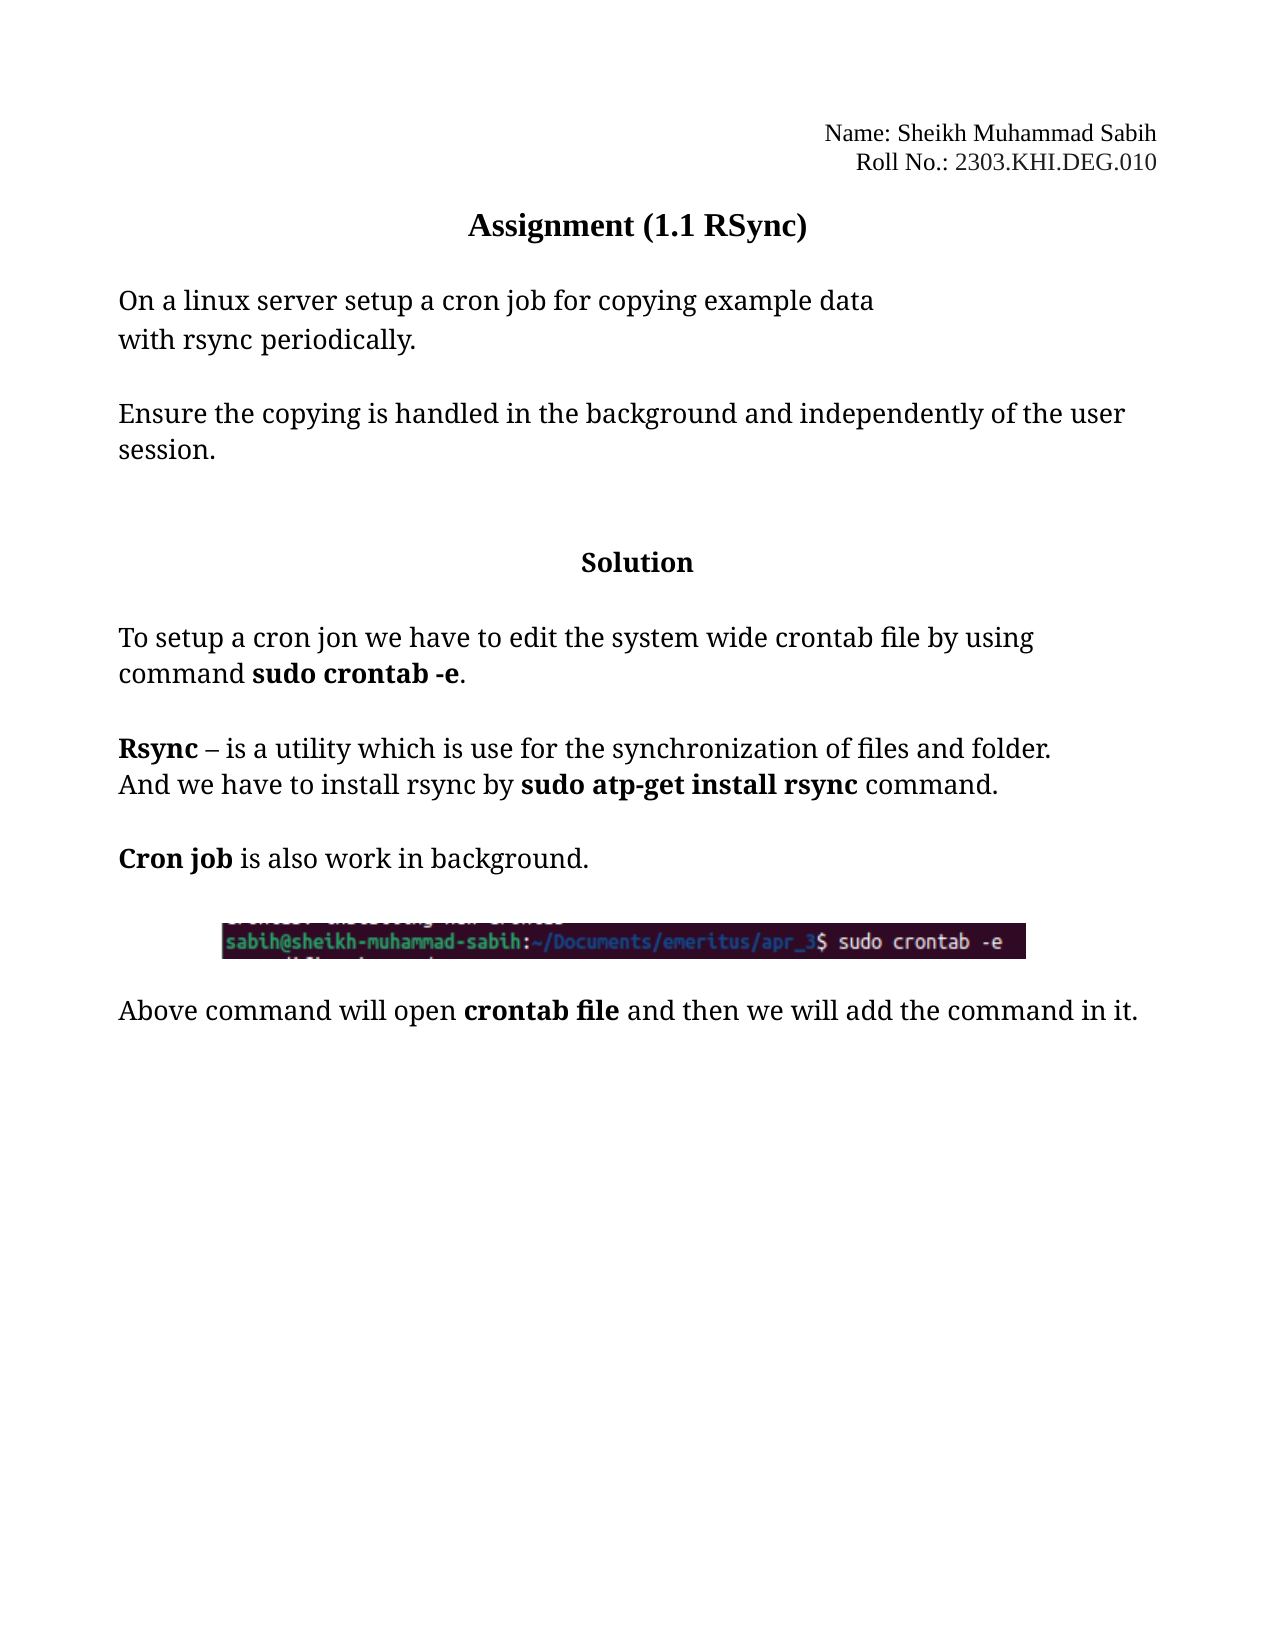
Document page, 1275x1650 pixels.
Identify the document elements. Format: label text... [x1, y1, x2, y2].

text Rsync – is a utility which is use for the synchronization of files and folder. [118, 729, 1157, 766]
text To setup a cron jon we have to edit the system wide crontab file by using command sudo crontab -e. [118, 618, 1157, 691]
text And we have to install rsync by sudo atp-get install rsync command. [118, 766, 1157, 802]
text Assignment (1.1 RSync) [118, 205, 1157, 243]
text Solution [118, 544, 1157, 580]
text Above command will open crontab file and then we will add the command in it. [118, 992, 1157, 1028]
text On a linux server setup a cron job for copying example data with rsync periodically. Ensure the copying is handled in the background and independently of the user session. [118, 282, 1157, 467]
picture [221, 923, 1026, 959]
text Cron job is also work in background. [118, 841, 1157, 877]
